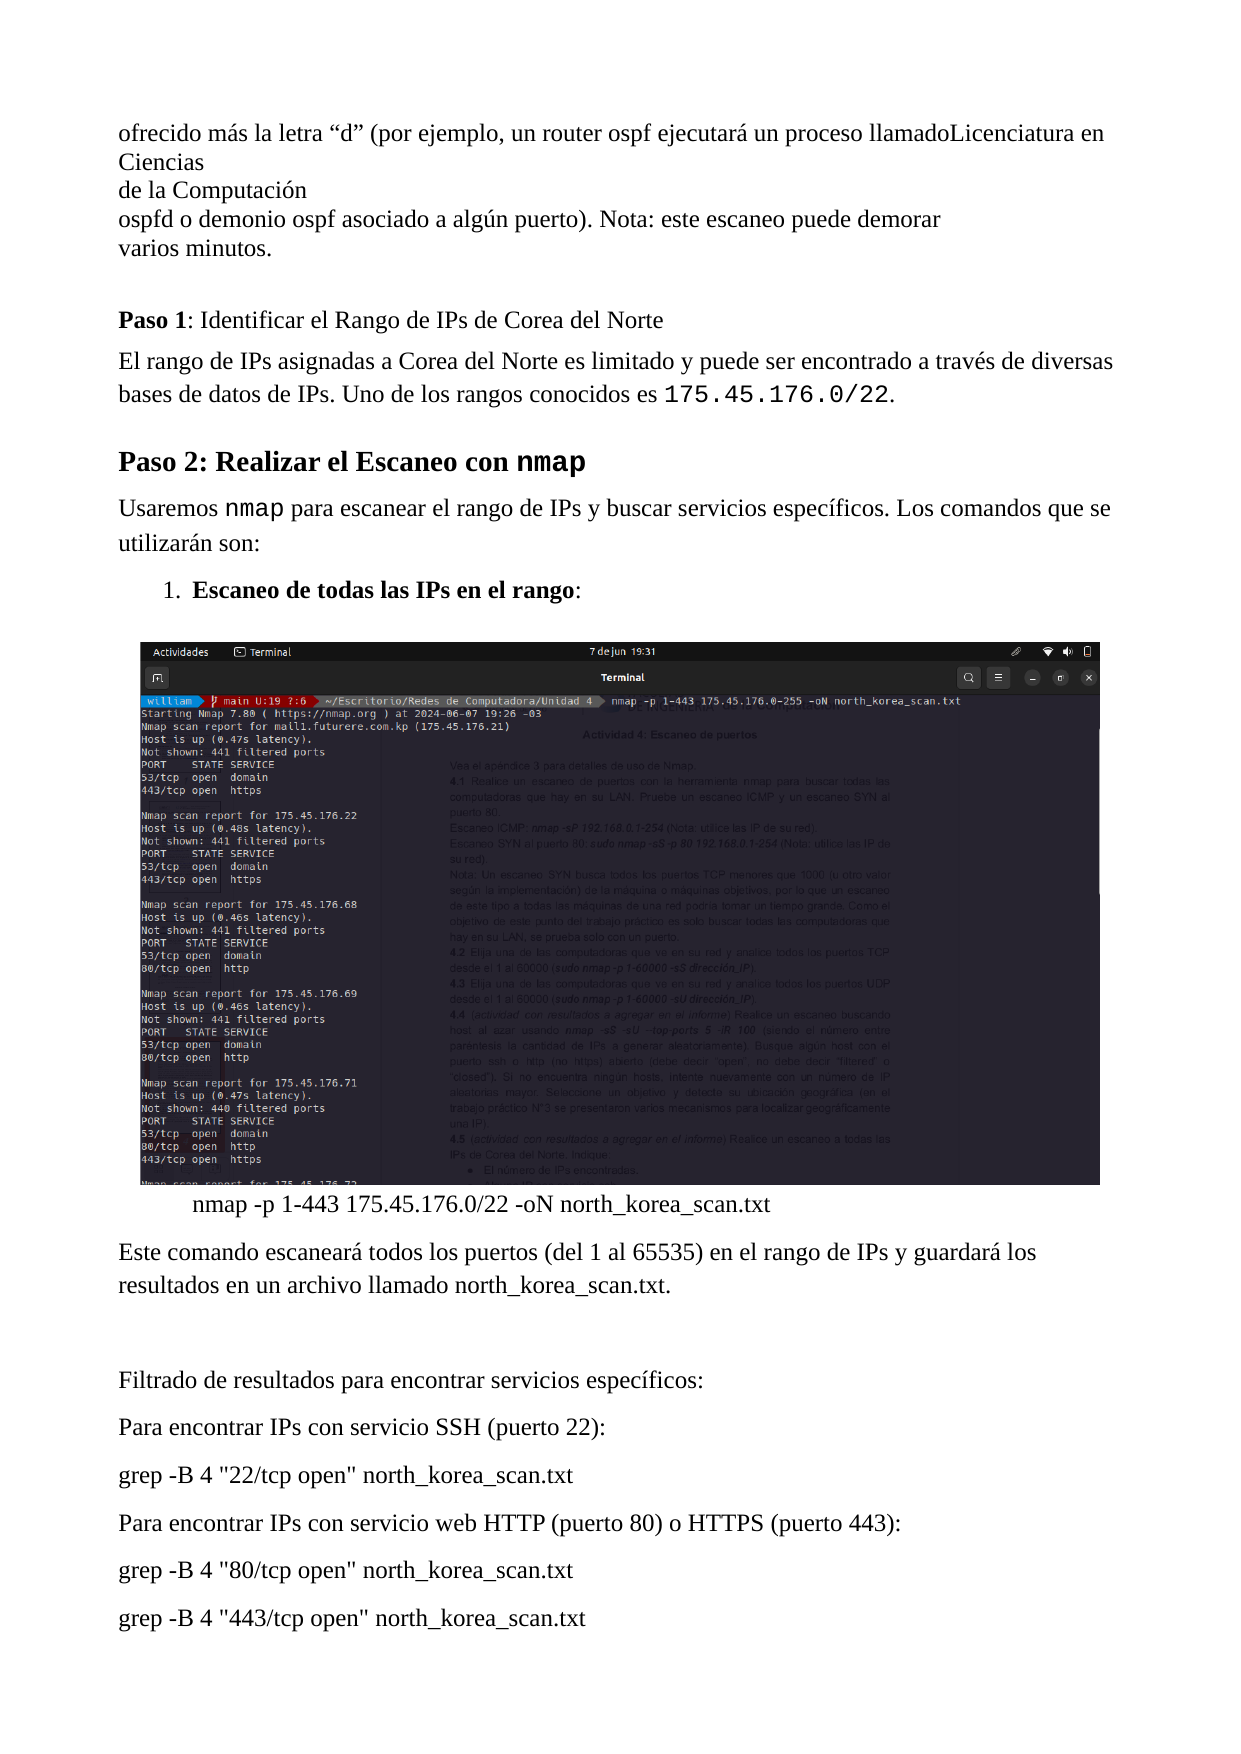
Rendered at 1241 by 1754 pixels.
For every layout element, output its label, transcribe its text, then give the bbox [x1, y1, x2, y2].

text Para encontrar IPs con servicio SSH (puerto 22): [118, 1412, 1122, 1441]
text Usaremos nmap para escanear el rango de IPs y buscar servicios específicos. Los comandos que se utilizarán son: [118, 493, 1122, 556]
text ofrecido más la letra “d” (por ejemplo, un router ospf ejecutará un proceso llamadoLicenciatura en Ciencias [118, 118, 1122, 176]
subtitle Paso 2: Realizar el Escaneo con nmap [118, 444, 1122, 480]
picture [140, 642, 1100, 1185]
text de la Computación [118, 176, 1122, 204]
list nmap -p 1-443 175.45.176.0/22 -oN north_korea_scan.txt [162, 623, 1122, 1218]
text Filtrado de resultados para encontrar servicios específicos: [118, 1365, 1122, 1394]
list Escaneo de todas las IPs en el rango: [162, 575, 1122, 604]
subtitle Paso 1: Identificar el Rango de IPs de Corea del Norte [118, 305, 1122, 334]
text varios minutos. [118, 233, 1122, 262]
text grep -B 4 "22/tcp open" north_korea_scan.txt [118, 1460, 1122, 1489]
text ospfd o demonio ospf asociado a algún puerto). Nota: este escaneo puede demorar [118, 204, 1122, 233]
text Para encontrar IPs con servicio web HTTP (puerto 80) o HTTPS (puerto 443): [118, 1508, 1122, 1536]
text Este comando escaneará todos los puertos (del 1 al 65535) en el rango de IPs y guardará los resultados en un archivo llamado north_korea_scan.txt. [118, 1237, 1122, 1298]
text grep -B 4 "443/tcp open" north_korea_scan.txt [118, 1603, 1122, 1632]
text El rango de IPs asignadas a Corea del Norte es limitado y puede ser encontrado a través de diversas bases de datos de IPs. Uno de los rangos conocidos es 175.45.176.0/22. [118, 346, 1122, 410]
text grep -B 4 "80/tcp open" north_korea_scan.txt [118, 1555, 1122, 1584]
